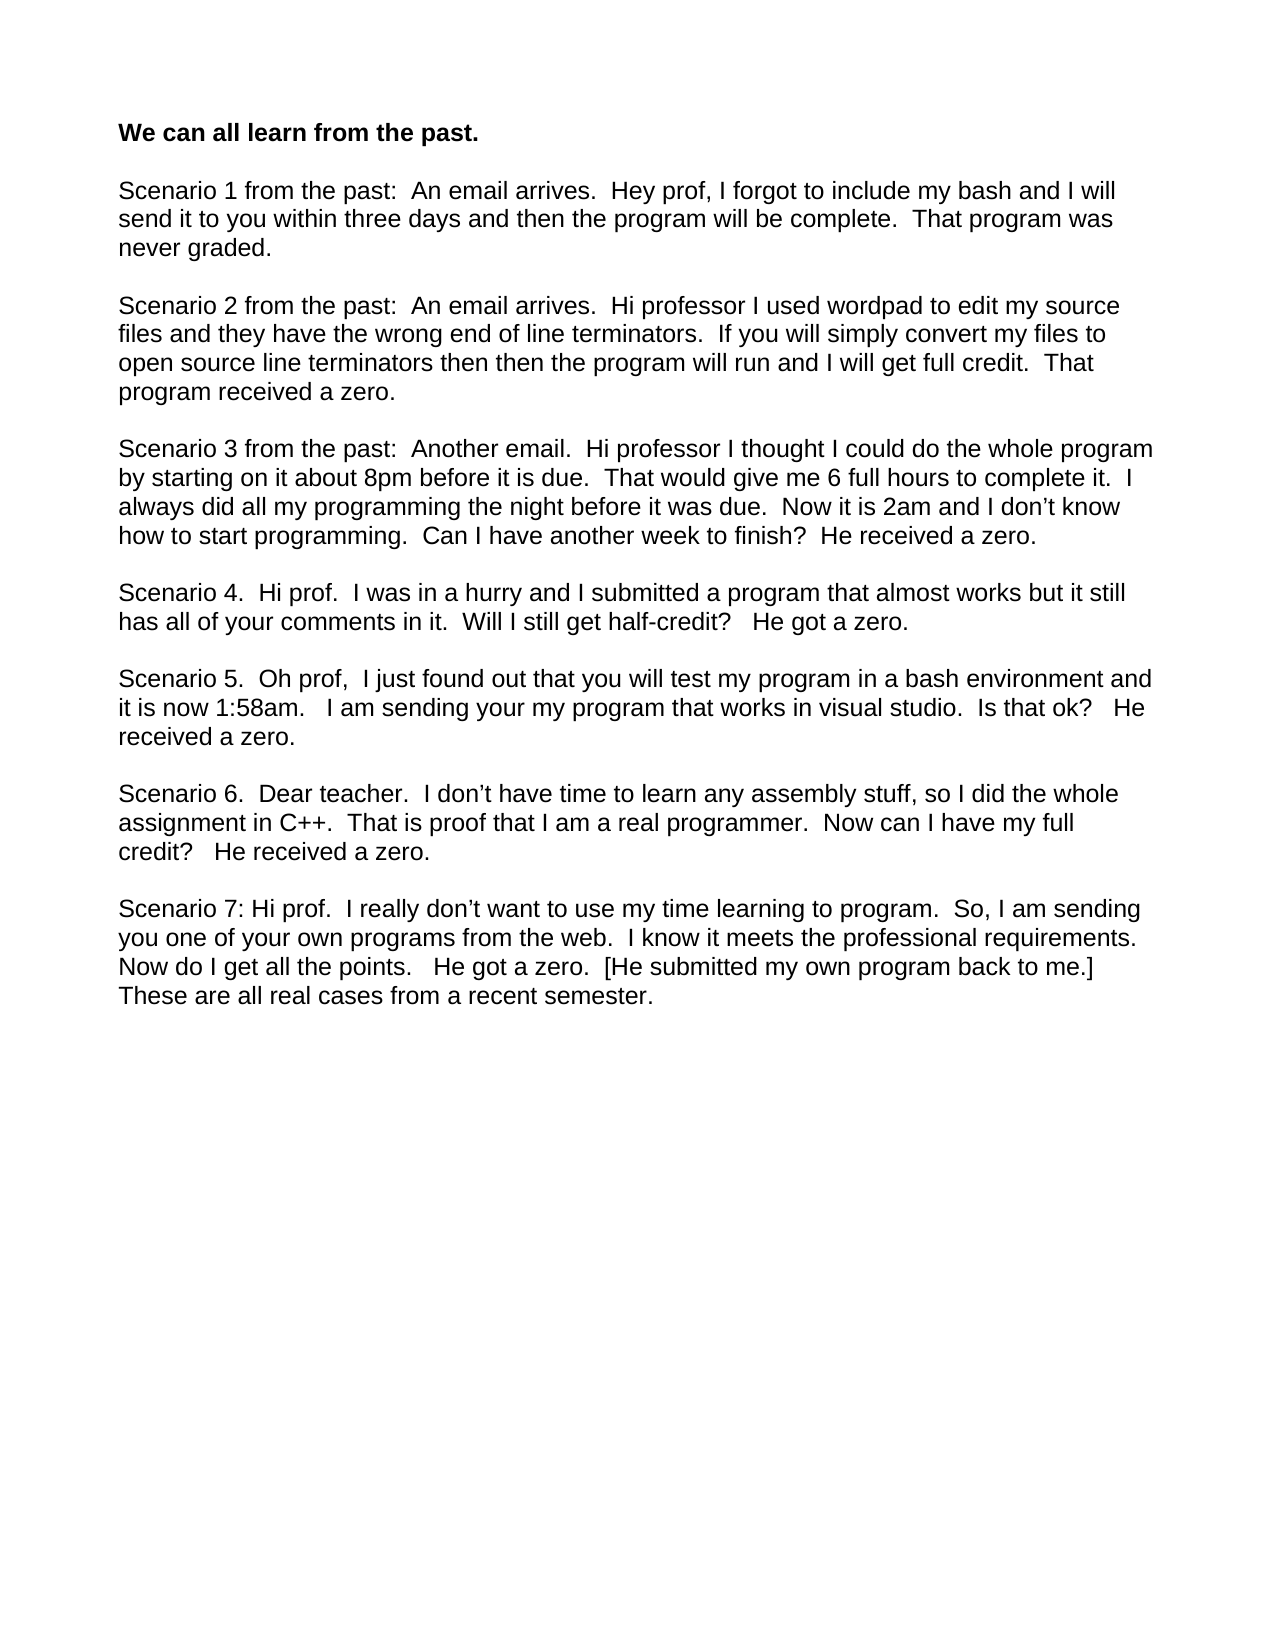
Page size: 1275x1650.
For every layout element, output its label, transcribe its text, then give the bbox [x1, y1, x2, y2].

text Scenario 5. Oh prof, I just found out that you will test my program in a bash environment and it is now 1:58am. I am sending your my program that works in visual studio. Is that ok? He received a zero. [118, 664, 1157, 751]
text Scenario 1 from the past: An email arrives. Hey prof, I forgot to include my bash and I will send it to you within three days and then the program will be complete. That program was never graded. [118, 176, 1157, 262]
text Scenario 6. Dear teacher. I don’t have time to learn any assembly stuff, so I did the whole assignment in C++. That is proof that I am a real programmer. Now can I have my full credit? He received a zero. [118, 779, 1157, 866]
text Scenario 7: Hi prof. I really don’t want to use my time learning to program. So, I am sending you one of your own programs from the web. I know it meets the professional requirements. Now do I get all the points. He got a zero. [He submitted my own program back to me.] These are all real cases from a recent semester. [118, 894, 1157, 1009]
text Scenario 4. Hi prof. I was in a hurry and I submitted a program that almost works but it still has all of your comments in it. Will I still get half-credit? He got a zero. [118, 578, 1157, 636]
text Scenario 3 from the past: Another email. Hi professor I thought I could do the whole program by starting on it about 8pm before it is due. That would give me 6 full hours to complete it. I always did all my programming the night before it was due. Now it is 2am and I don’t know how to start programming. Can I have another week to finish? He received a zero. [118, 434, 1157, 549]
text We can all learn from the past. [118, 118, 1157, 147]
text Scenario 2 from the past: An email arrives. Hi professor I used wordpad to edit my source files and they have the wrong end of line terminators. If you will simply convert my files to open source line terminators then then the program will run and I will get full credit. That program received a zero. [118, 291, 1157, 406]
